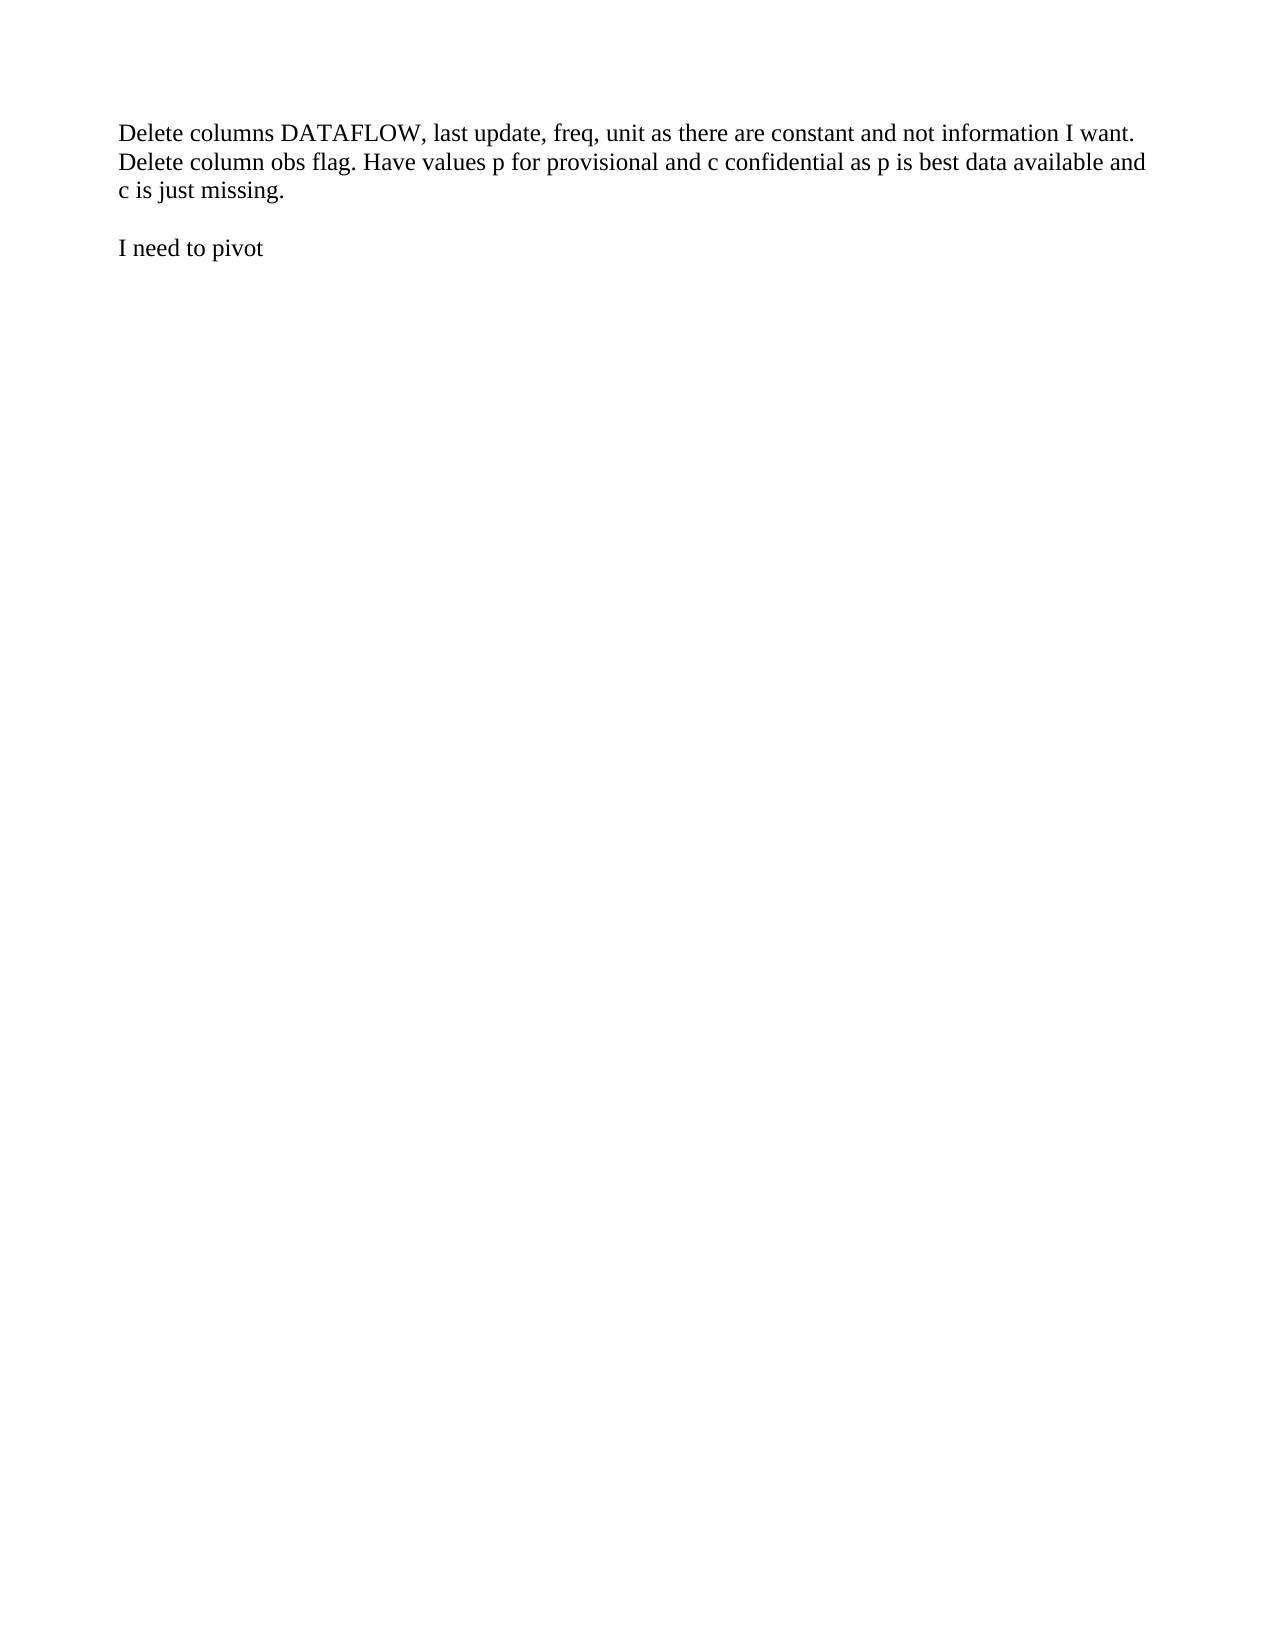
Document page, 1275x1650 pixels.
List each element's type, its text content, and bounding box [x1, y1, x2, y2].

text Delete columns DATAFLOW, last update, freq, unit as there are constant and not information I want. [118, 118, 1157, 147]
text Delete column obs flag. Have values p for provisional and c confidential as p is best data available and c is just missing. [118, 147, 1157, 204]
text I need to pivot [118, 233, 1157, 262]
